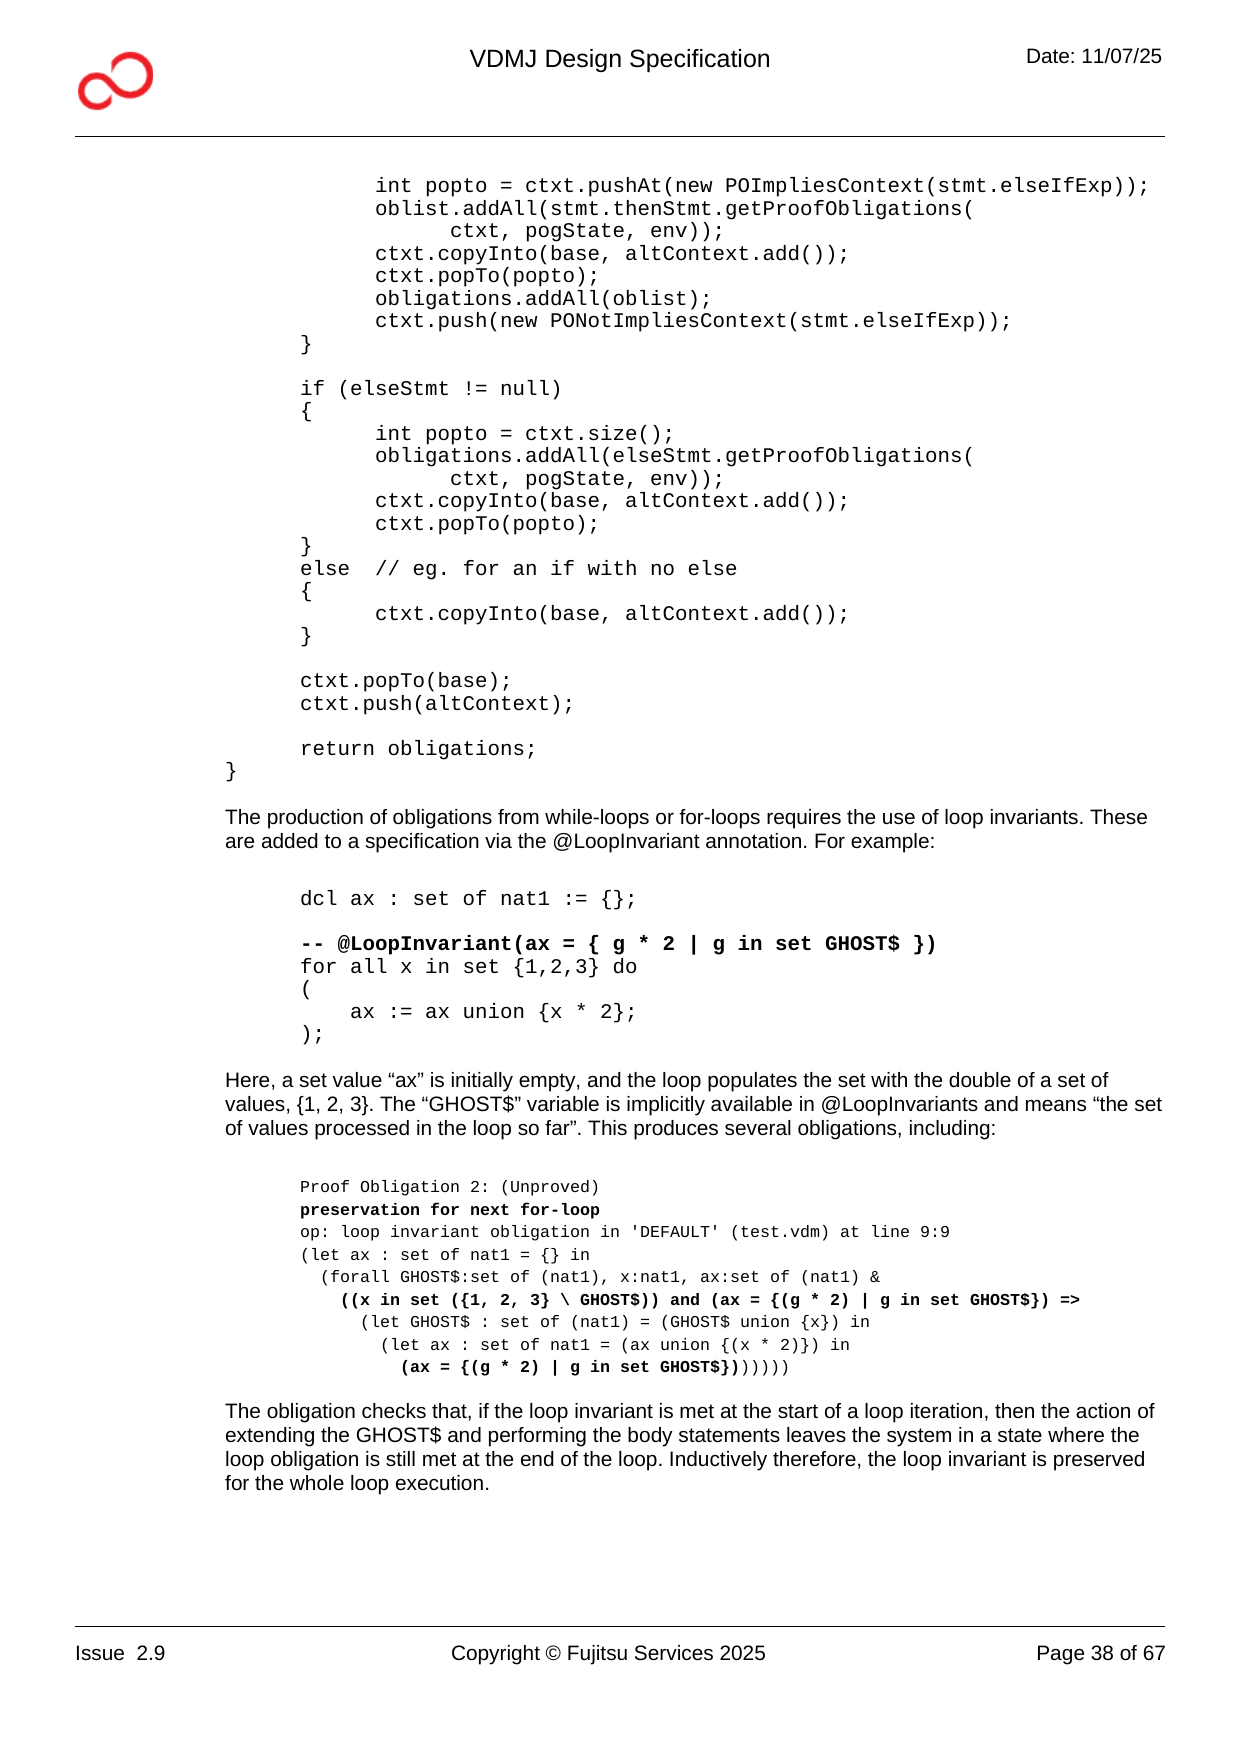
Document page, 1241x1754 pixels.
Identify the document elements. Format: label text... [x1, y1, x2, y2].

text } [225, 760, 1165, 782]
text if (elseStmt != null) [225, 377, 1165, 400]
text The obligation checks that, if the loop invariant is met at the start of a loop iteration, then the action of extending the GHOST$ and performing the body statements leaves the system in a state where the loop obligation is still met at the end of the loop. Inductively therefore, the loop invariant is preserved for the whole loop execution. [225, 1400, 1165, 1496]
text } [225, 535, 1165, 557]
text ctxt, pogState, env)); [225, 467, 1165, 490]
text return obligations; [225, 737, 1165, 760]
text ctxt.copyInto(base, altContext.add()); [225, 602, 1165, 625]
text -- @LoopInvariant(ax = { g * 2 | g in set GHOST$ }) [225, 933, 1165, 955]
text The production of obligations from while-loops or for-loops requires the use of loop invariants. These are added to a specification via the @LoopInvariant annotation. For example: [225, 805, 1165, 853]
text else // eg. for an if with no else [225, 557, 1165, 580]
text Proof Obligation 2: (Unproved) [300, 1175, 1165, 1197]
text op: loop invariant obligation in 'DEFAULT' (test.vdm) at line 9:9 [300, 1220, 1165, 1242]
text obligations.addAll(oblist); [225, 287, 1165, 310]
text obligations.addAll(elseStmt.getProofObligations( [225, 445, 1165, 467]
text ctxt.popTo(popto); [225, 265, 1165, 287]
text ax := ax union {x * 2}; [225, 1000, 1165, 1023]
text ctxt.copyInto(base, altContext.add()); [225, 242, 1165, 265]
text ( [225, 978, 1165, 1000]
text ctxt.popTo(base); [225, 670, 1165, 692]
text for all x in set {1,2,3} do [225, 955, 1165, 978]
text ((x in set ({1, 2, 3} \ GHOST$)) and (ax = {(g * 2) | g in set GHOST$}) => [300, 1287, 1165, 1310]
text ); [225, 1023, 1165, 1045]
text ctxt.popTo(popto); [225, 512, 1165, 535]
text (ax = {(g * 2) | g in set GHOST$})))))) [300, 1355, 1165, 1377]
text ctxt, pogState, env)); [225, 220, 1165, 242]
picture [78, 44, 153, 120]
text { [225, 580, 1165, 602]
text oblist.addAll(stmt.thenStmt.getProofObligations( [225, 197, 1165, 220]
text (let GHOST$ : set of (nat1) = (GHOST$ union {x}) in [300, 1310, 1165, 1332]
text } [225, 332, 1165, 355]
text Here, a set value “ax” is initially empty, and the loop populates the set with the double of a set of values, {1, 2, 3}. The “GHOST$” variable is implicitly available in @LoopInvariants and means “the set of values processed in the loop so far”. This produces several obligations, including: [225, 1068, 1165, 1140]
text { [225, 400, 1165, 422]
text ctxt.push(altContext); [225, 692, 1165, 715]
text preservation for next for-loop [300, 1197, 1165, 1220]
text ctxt.push(new PONotImpliesContext(stmt.elseIfExp)); [225, 310, 1165, 332]
text ctxt.copyInto(base, altContext.add()); [225, 490, 1165, 512]
text int popto = ctxt.size(); [225, 422, 1165, 445]
text (forall GHOST$:set of (nat1), x:nat1, ax:set of (nat1) & [300, 1265, 1165, 1287]
text (let ax : set of nat1 = {} in [300, 1242, 1165, 1265]
text } [225, 625, 1165, 647]
text (let ax : set of nat1 = (ax union {(x * 2)}) in [300, 1332, 1165, 1355]
text dcl ax : set of nat1 := {}; [225, 888, 1165, 910]
text int popto = ctxt.pushAt(new POImpliesContext(stmt.elseIfExp)); [225, 175, 1165, 197]
